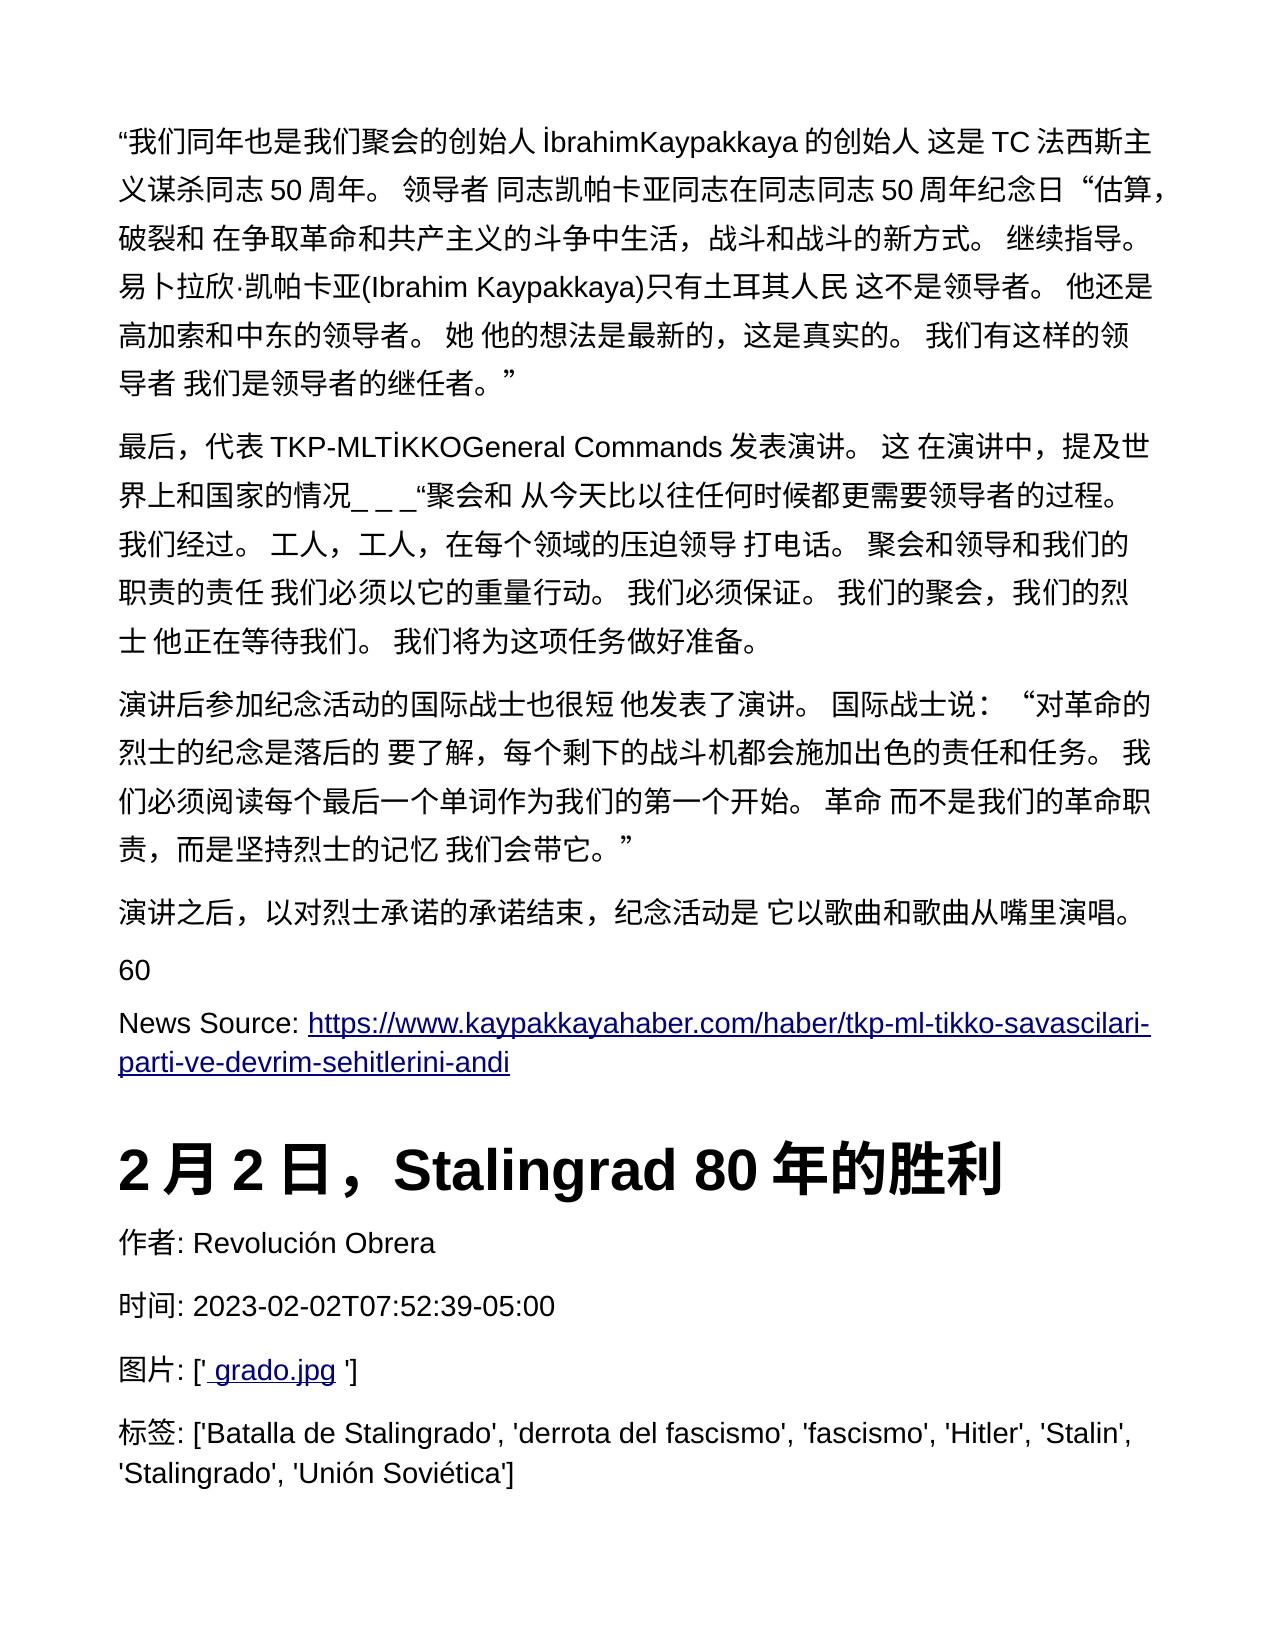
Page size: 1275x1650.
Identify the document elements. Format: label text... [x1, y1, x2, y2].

subtitle 2月2日，Stalingrad 80年的胜利 [118, 1123, 1157, 1207]
text 演讲后参加纪念活动的国际战士也很短 他发表了演讲。 国际战士说：“对革命的烈士的纪念是落后的 要了解，每个剩下的战斗机都会施加出色的责任和任务。 我们必须阅读每个最后一个单词作为我们的第一个开始。 革命 而不是我们的革命职责，而是坚持烈士的记忆 我们会带它。” [118, 681, 1157, 869]
text 60 [118, 953, 1157, 987]
text 最后，代表TKP-MLTİKKOGeneral Commands发表演讲。 这 在演讲中，提及世界上和国家的情况_ _ _“聚会和 从今天比以往任何时候都更需要领导者的过程。 我们经过。 工人，工人，在每个领域的压迫领导 打电话。 聚会和领导和我们的职责的责任 我们必须以它的重量行动。 我们必须保证。 我们的聚会，我们的烈士 他正在等待我们。 我们将为这项任务做好准备。 [118, 424, 1157, 660]
text 作者: Revolución Obrera [118, 1220, 1157, 1262]
text 时间: 2023-02-02T07:52:39-05:00 [118, 1283, 1157, 1325]
text 演讲之后，以对烈士承诺的承诺结束，纪念活动是 它以歌曲和歌曲从嘴里演唱。 [118, 890, 1157, 932]
text “我们同年也是我们聚会的创始人İbrahimKaypakkaya的创始人 这是TC法西斯主义谋杀同志50周年。 领导者 同志凯帕卡亚同志在同志同志50周年纪念日“估算，破裂和 在争取革命和共产主义的斗争中生活，战斗和战斗的新方式。 继续指导。 易卜拉欣·凯帕卡亚(Ibrahim Kaypakkaya)只有土耳其人民 这不是领导者。 他还是高加索和中东的领导者。 她 他的想法是最新的，这是真实的。 我们有这样的领导者 我们是领导者的继任者。” [118, 118, 1157, 403]
text 图片: [' grado.jpg '] [118, 1346, 1157, 1388]
text News Source: https://www.kaypakkayahaber.com/haber/tkp-ml-tikko-savascilari-parti-ve-devrim-sehitlerini-andi [118, 1006, 1157, 1078]
text 标签: ['Batalla de Stalingrado', 'derrota del fascismo', 'fascismo', 'Hitler', 'Stalin', 'Stalingrado', 'Unión Soviética'] [118, 1409, 1157, 1490]
